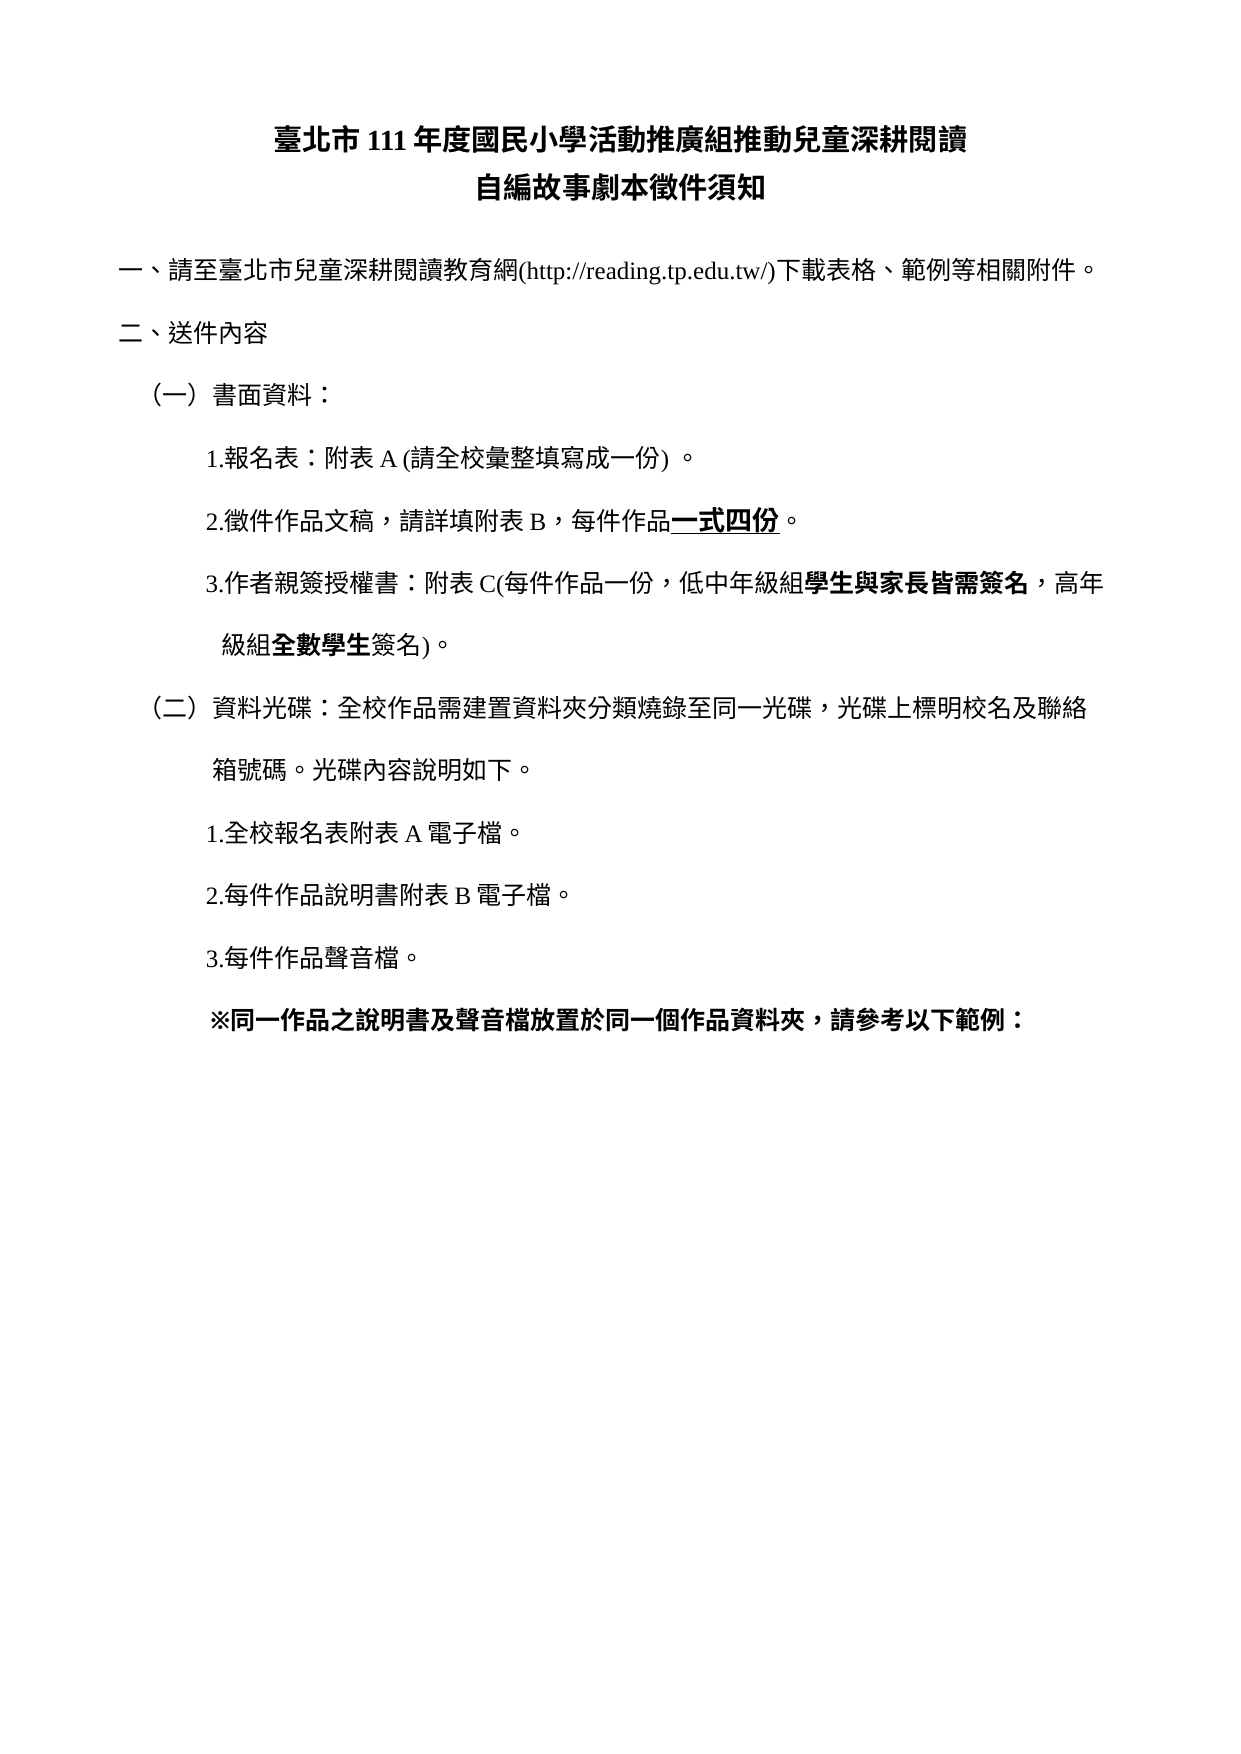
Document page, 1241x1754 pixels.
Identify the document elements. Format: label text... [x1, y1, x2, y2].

text 1.報名表：附表A (請全校彙整填寫成一份) 。 [118, 414, 1122, 477]
text 箱號碼。光碟內容說明如下。 [118, 727, 1122, 789]
text 二、送件內容 [118, 289, 1122, 352]
text 3.作者親簽授權書：附表C(每件作品一份，低中年級組學生與家長皆需簽名，高年級組全數學生簽名)。 [205, 539, 1122, 664]
text 一、請至臺北市兒童深耕閱讀教育網(http://reading.tp.edu.tw/)下載表格、範例等相關附件。 [118, 227, 1122, 289]
text （一）書面資料： [118, 352, 1122, 414]
text ※同一作品之說明書及聲音檔放置於同一個作品資料夾，請參考以下範例： [118, 977, 1122, 1039]
text 臺北市111年度國民小學活動推廣組推動兒童深耕閱讀 [118, 96, 1122, 158]
text 2.徵件作品文稿，請詳填附表B，每件作品一式四份。 [118, 477, 1122, 539]
text 1.全校報名表附表A電子檔。 [206, 789, 1122, 852]
text 3.每件作品聲音檔。 [206, 914, 1122, 977]
text 2.每件作品說明書附表B電子檔。 [206, 852, 1122, 914]
text （二）資料光碟：全校作品需建置資料夾分類燒錄至同一光碟，光碟上標明校名及聯絡 [118, 664, 1122, 727]
text 自編故事劇本徵件須知 [118, 158, 1122, 208]
